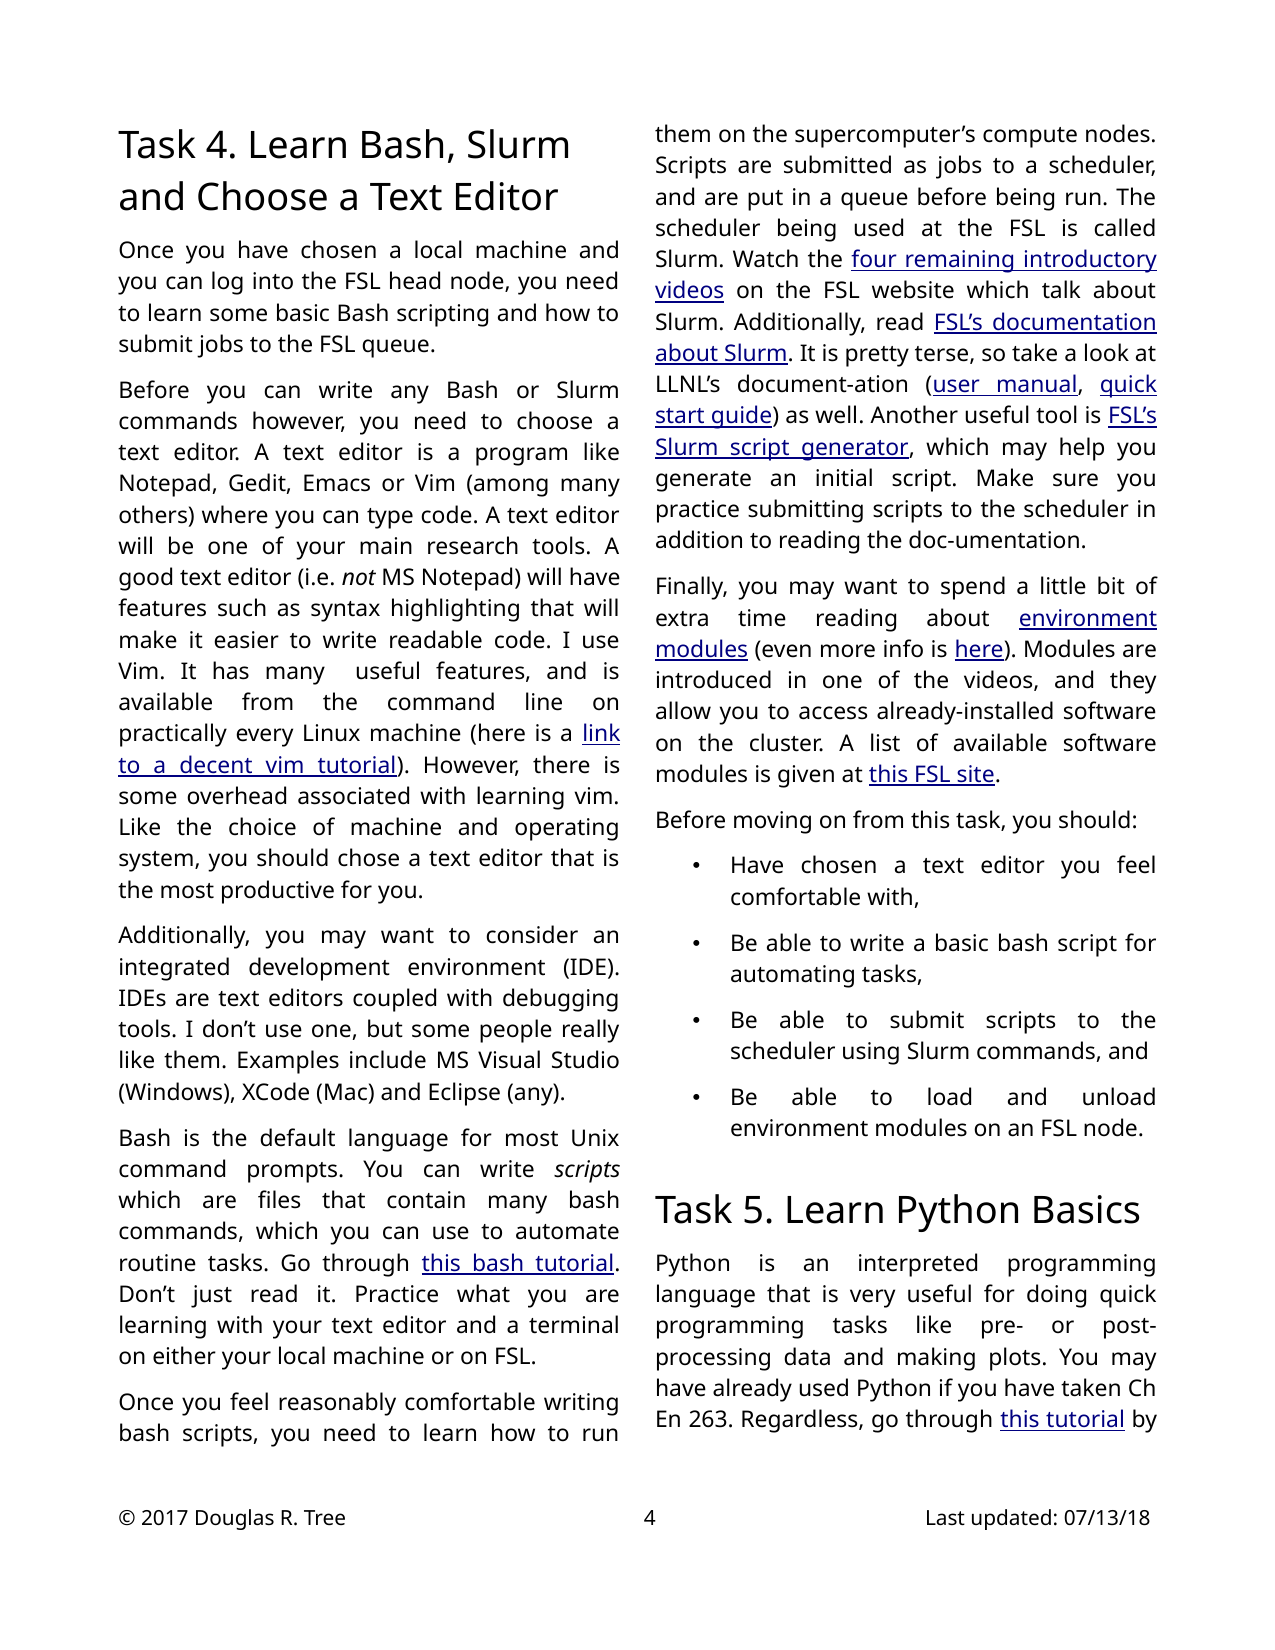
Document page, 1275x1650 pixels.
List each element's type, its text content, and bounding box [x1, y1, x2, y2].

text them on the supercomputer’s compute nodes. Scripts are submitted as jobs to a scheduler, and are put in a queue before being run. The scheduler being used at the FSL is called Slurm. Watch the four remaining introductory videos on the FSL website which talk about Slurm. Additionally, read FSL’s documentation about Slurm. It is pretty terse, so take a look at LLNL’s document-ation (user manual, quick start guide) as well. Another useful tool is FSL’s Slurm script generator, which may help you generate an initial script. Make sure you practice submitting scripts to the scheduler in addition to reading the doc-umentation. [655, 118, 1157, 556]
text Once you feel reasonably comfortable writing bash scripts, you need to learn how to run [118, 1386, 620, 1448]
text Bash is the default language for most Unix command prompts. You can write scripts which are files that contain many bash commands, which you can use to automate routine tasks. Go through this bash tutorial. Don’t just read it. Practice what you are learning with your text editor and a terminal on either your local machine or on FSL. [118, 1121, 620, 1371]
text Additionally, you may want to consider an integrated development environment (IDE). IDEs are text editors coupled with debugging tools. I don’t use one, but some people really like them. Examples include MS Visual Studio (Windows), XCode (Mac) and Eclipse (any). [118, 919, 620, 1107]
text Before you can write any Bash or Slurm commands however, you need to choose a text editor. A text editor is a program like Notepad, Gedit, Emacs or Vim (among many others) where you can type code. A text editor will be one of your main research tools. A good text editor (i.e. not MS Notepad) will have features such as syntax highlighting that will make it easier to write readable code. I use Vim. It has many useful features, and is available from the command line on practically every Linux machine (here is a link to a decent vim tutorial). However, there is some overhead associated with learning vim. Like the choice of machine and operating system, you should chose a text editor that is the most productive for you. [118, 373, 620, 905]
subtitle Task 5. Learn Python Basics [655, 1183, 1157, 1234]
list Be able to submit scripts to the scheduler using Slurm commands, and [692, 1003, 1157, 1066]
text Python is an interpreted programming language that is very useful for doing quick programming tasks like pre- or post-processing data and making plots. You may have already used Python if you have taken Ch En 263. Regardless, go through this tutorial by [655, 1247, 1157, 1434]
list Have chosen a text editor you feel comfortable with, [692, 849, 1157, 912]
list Be able to write a basic bash script for automating tasks, [692, 926, 1157, 989]
text Finally, you may want to spend a little bit of extra time reading about environment modules (even more info is here). Modules are introduced in one of the videos, and they allow you to access already-installed software on the cluster. A list of available software modules is given at this FSL site. [655, 570, 1157, 789]
text Before moving on from this task, you should: [655, 803, 1157, 835]
list Be able to load and unload environment modules on an FSL node. [692, 1081, 1157, 1143]
text Once you have chosen a local machine and you can log into the FSL head node, you need to learn some basic Bash scripting and how to submit jobs to the FSL queue. [118, 234, 620, 359]
subtitle Task 4. Learn Bash, Slurm and Choose a Text Editor [118, 118, 620, 221]
